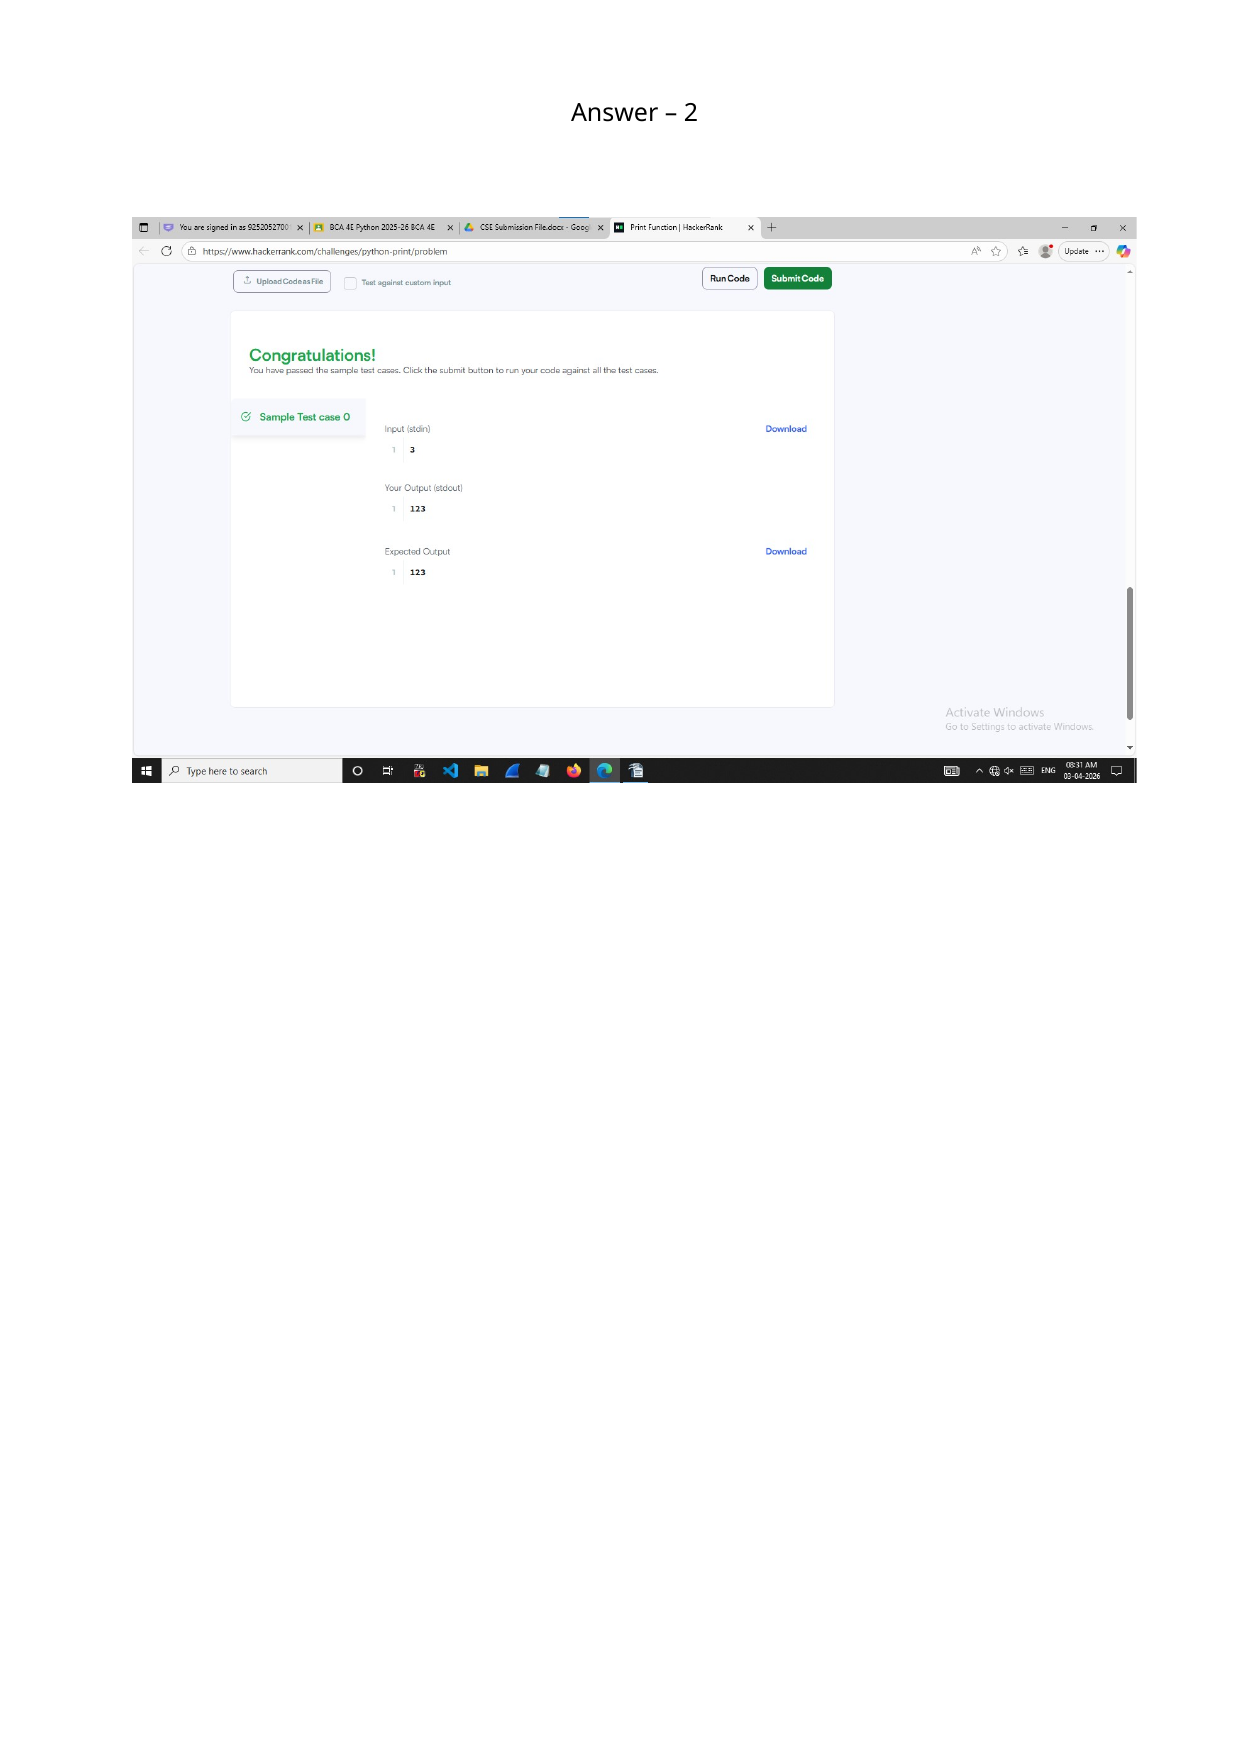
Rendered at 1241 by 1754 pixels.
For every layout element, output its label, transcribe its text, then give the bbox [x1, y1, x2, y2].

picture [132, 217, 1137, 783]
text Answer – 2 [132, 94, 1137, 128]
